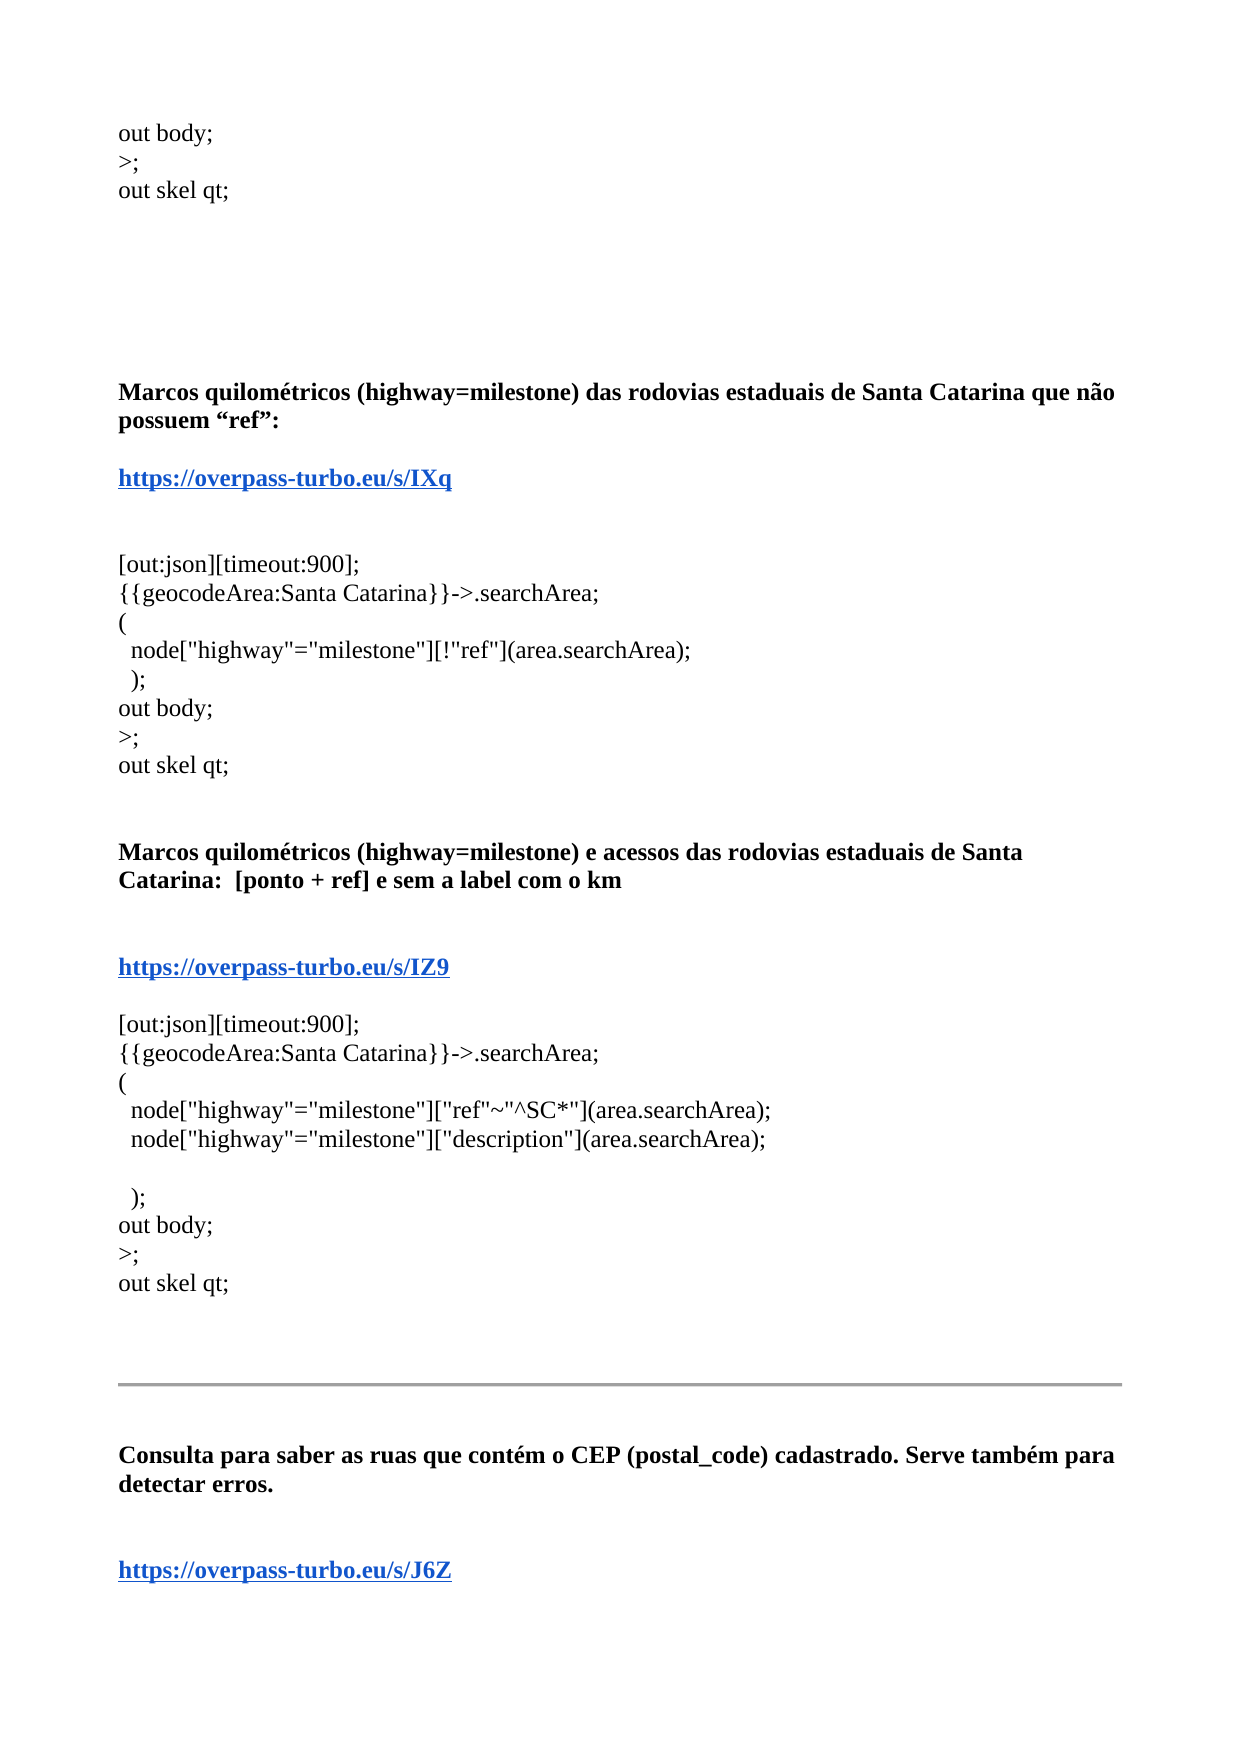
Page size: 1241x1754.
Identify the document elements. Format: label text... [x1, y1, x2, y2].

text ); [118, 664, 1122, 693]
text >; [118, 147, 1122, 176]
text node["highway"="milestone"]["description"](area.searchArea); [118, 1124, 1122, 1153]
text https://overpass-turbo.eu/s/IZ9 [118, 952, 1122, 981]
text https://overpass-turbo.eu/s/IXq [118, 463, 1122, 492]
text Marcos quilométricos (highway=milestone) e acessos das rodovias estaduais de Santa Catarina: [ponto + ref] e sem a label com o km [118, 837, 1122, 894]
text Marcos quilométricos (highway=milestone) das rodovias estaduais de Santa Catarina que não possuem “ref”: [118, 377, 1122, 434]
text node["highway"="milestone"]["ref"~"^SC*"](area.searchArea); [118, 1096, 1122, 1124]
text {{geocodeArea:Santa Catarina}}->.searchArea; [118, 578, 1122, 607]
text out skel qt; [118, 751, 1122, 779]
text out skel qt; [118, 176, 1122, 204]
text out body; [118, 118, 1122, 147]
text out body; [118, 693, 1122, 722]
text ( [118, 607, 1122, 636]
text ); [118, 1182, 1122, 1211]
text out body; [118, 1211, 1122, 1239]
text node["highway"="milestone"][!"ref"](area.searchArea); [118, 636, 1122, 664]
text {{geocodeArea:Santa Catarina}}->.searchArea; [118, 1038, 1122, 1067]
text >; [118, 722, 1122, 751]
text [out:json][timeout:900]; [118, 549, 1122, 578]
text [out:json][timeout:900]; [118, 1009, 1122, 1038]
text out skel qt; [118, 1268, 1122, 1297]
text https://overpass-turbo.eu/s/J6Z [118, 1556, 1122, 1584]
text Consulta para saber as ruas que contém o CEP (postal_code) cadastrado. Serve também para detectar erros. [118, 1441, 1122, 1498]
text ( [118, 1067, 1122, 1096]
text >; [118, 1239, 1122, 1268]
